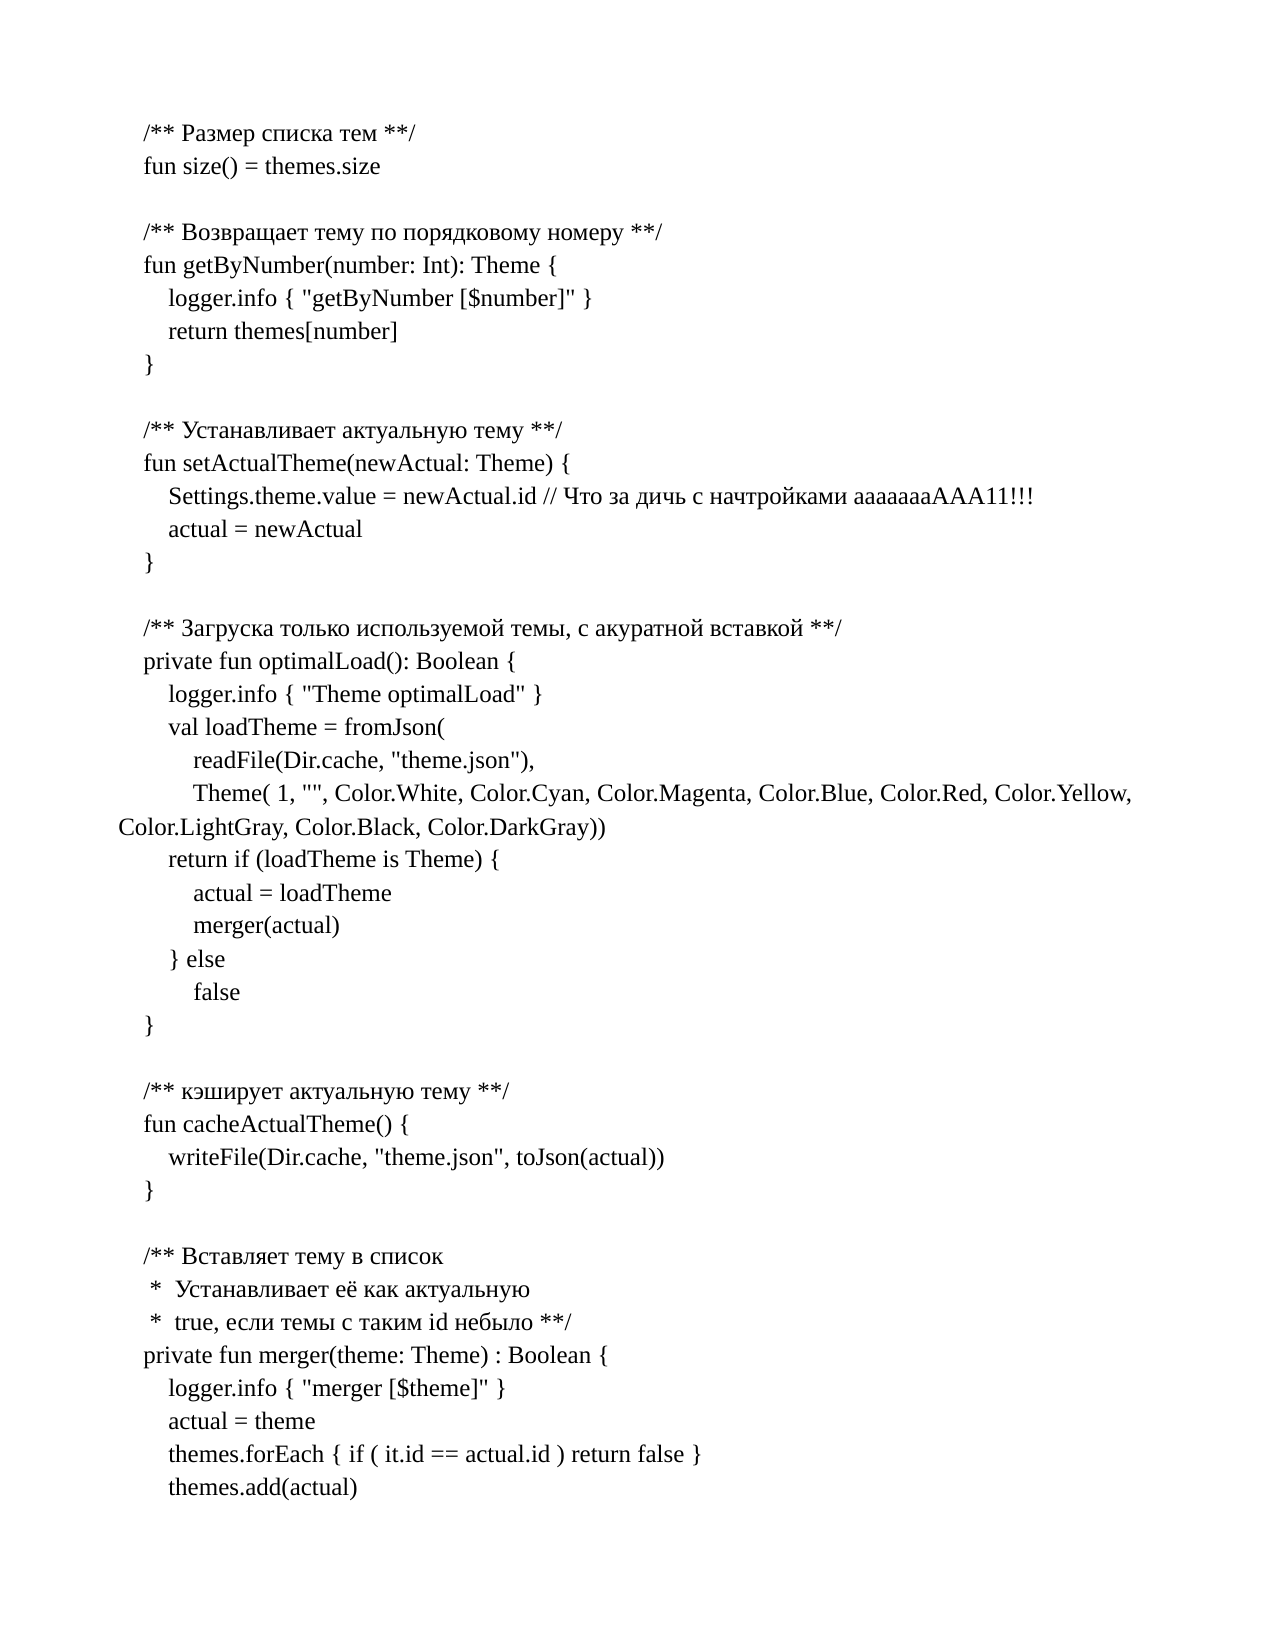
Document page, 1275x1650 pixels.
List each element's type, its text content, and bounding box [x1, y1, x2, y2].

text /** Размер списка тем **/ fun size() = themes.size /** Возвращает тему по порядковому номеру **/ fun getByNumber(number: Int): Theme { logger.info { "getByNumber [$number]" } return themes[number] } /** Устанавливает актуальную тему **/ fun setActualTheme(newActual: Theme) { Settings.theme.value = newActual.id // Что за дичь с начтройками аааааааААА11!!! actual = newActual } /** Загруска только используемой темы, с акуратной вставкой **/ private fun optimalLoad(): Boolean { logger.info { "Theme optimalLoad" } val loadTheme = fromJson( readFile(Dir.cache, "theme.json"), Theme( 1, "", Color.White, Color.Cyan, Color.Magenta, Color.Blue, Color.Red, Color.Yellow, Color.LightGray, Color.Black, Color.DarkGray)) return if (loadTheme is Theme) { actual = loadTheme merger(actual) } else false } /** кэширует актуальную тему **/ fun cacheActualTheme() { writeFile(Dir.cache, "theme.json", toJson(actual)) } /** Вставляет тему в список * Устанавливает её как актуальную * true, если темы с таким id небыло **/ private fun merger(theme: Theme) : Boolean { logger.info { "merger [$theme]" } actual = theme themes.forEach { if ( it.id == actual.id ) return false } themes.add(actual) [118, 118, 1157, 1501]
